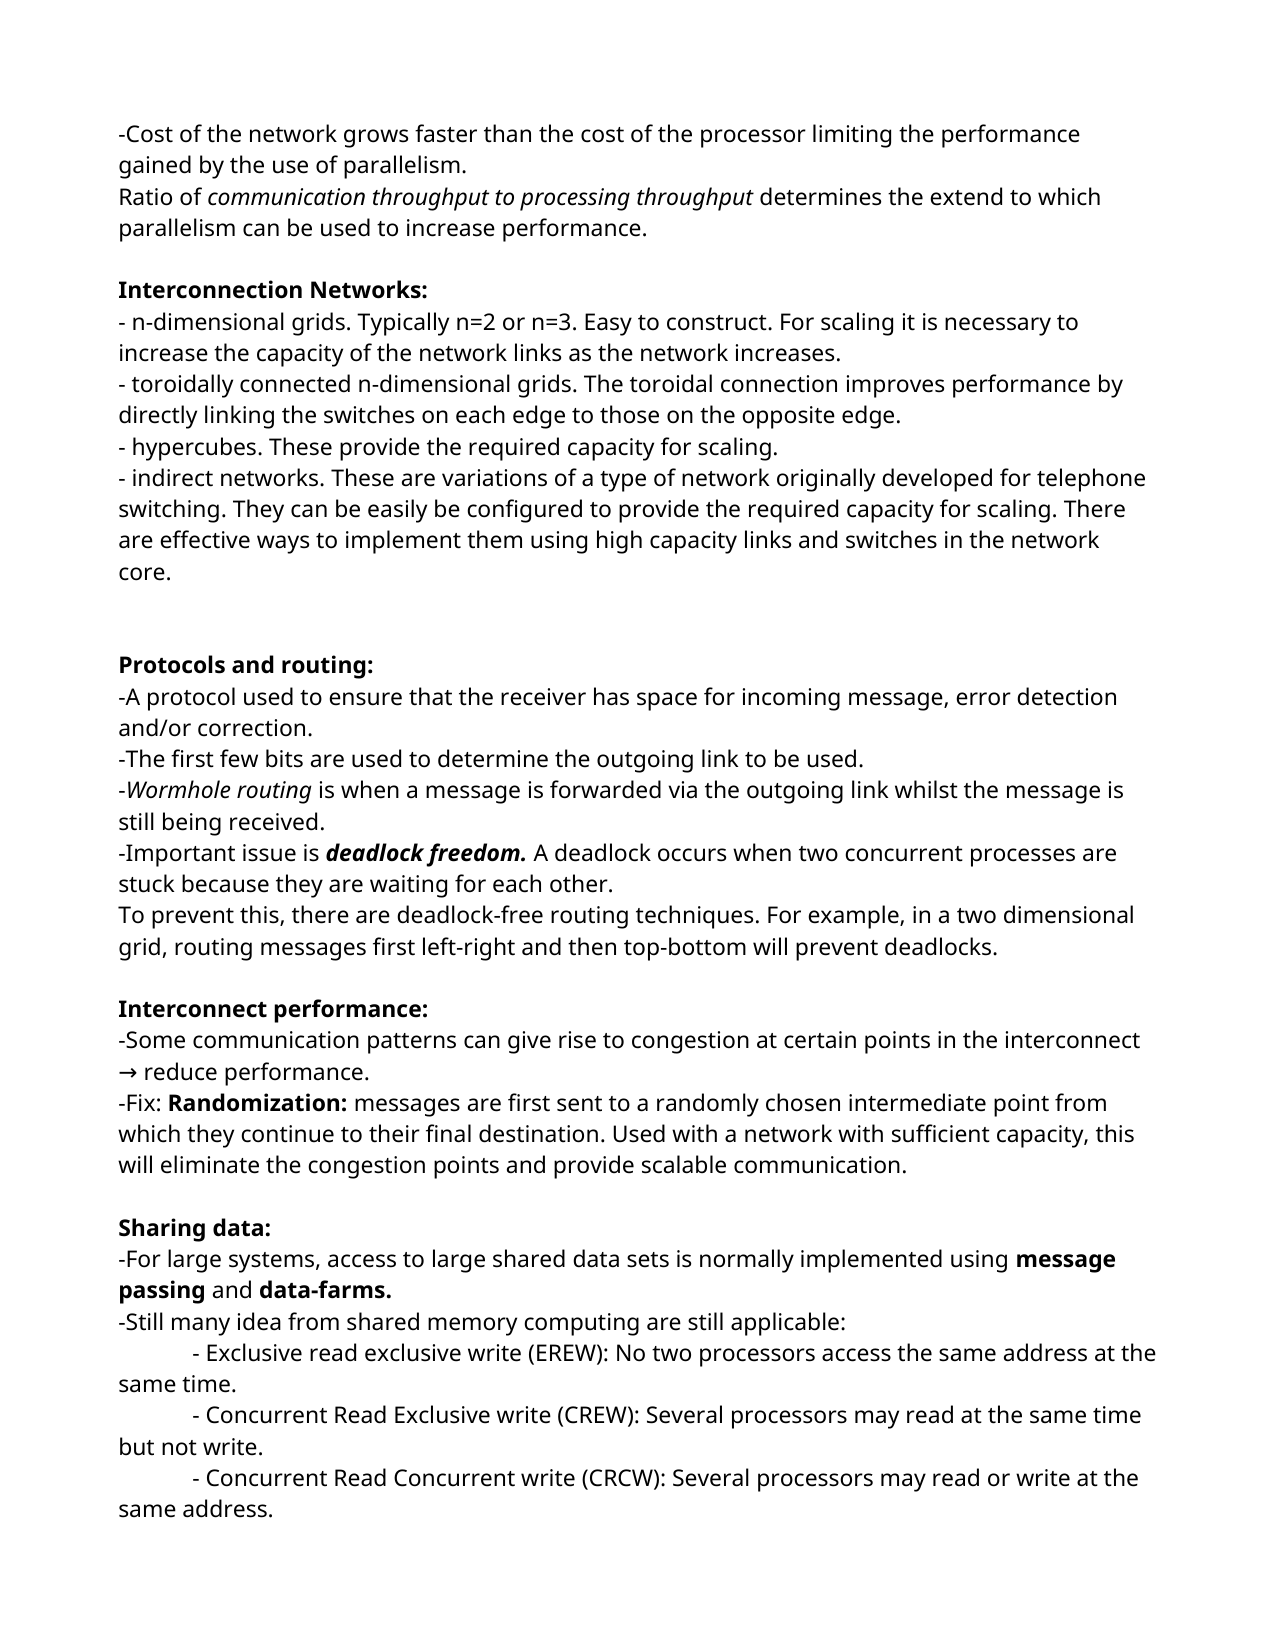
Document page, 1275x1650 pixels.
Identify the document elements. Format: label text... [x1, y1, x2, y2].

text -Still many idea from shared memory computing are still applicable: [118, 1306, 1157, 1337]
text -Wormhole routing is when a message is forwarded via the outgoing link whilst the message is still being received. [118, 774, 1157, 837]
text - toroidally connected n-dimensional grids. The toroidal connection improves performance by directly linking the switches on each edge to those on the opposite edge. [118, 368, 1157, 431]
text - Concurrent Read Exclusive write (CREW): Several processors may read at the same time but not write. [118, 1399, 1157, 1462]
text To prevent this, there are deadlock-free routing techniques. For example, in a two dimensional grid, routing messages first left-right and then top-bottom will prevent deadlocks. [118, 899, 1157, 962]
text Ratio of communication throughput to processing throughput determines the extend to which parallelism can be used to increase performance. [118, 181, 1157, 243]
text -Some communication patterns can give rise to congestion at certain points in the interconnect → reduce performance. [118, 1024, 1157, 1087]
text -For large systems, access to large shared data sets is normally implemented using message passing and data-farms. [118, 1243, 1157, 1306]
text -A protocol used to ensure that the receiver has space for incoming message, error detection and/or correction. [118, 681, 1157, 743]
text -The first few bits are used to determine the outgoing link to be used. [118, 743, 1157, 774]
text - Exclusive read exclusive write (EREW): No two processors access the same address at the same time. [118, 1337, 1157, 1399]
text Interconnection Networks: [118, 274, 1157, 306]
text Sharing data: [118, 1212, 1157, 1243]
text -Fix: Randomization: messages are first sent to a randomly chosen intermediate point from which they continue to their final destination. Used with a network with sufficient capacity, this will eliminate the congestion points and provide scalable communication. [118, 1087, 1157, 1181]
text -Cost of the network grows faster than the cost of the processor limiting the performance gained by the use of parallelism. [118, 118, 1157, 181]
text - indirect networks. These are variations of a type of network originally developed for telephone switching. They can be easily be configured to provide the required capacity for scaling. There are effective ways to implement them using high capacity links and switches in the network core. [118, 462, 1157, 587]
text Interconnect performance: [118, 993, 1157, 1024]
text - hypercubes. These provide the required capacity for scaling. [118, 431, 1157, 462]
text -Important issue is deadlock freedom. A deadlock occurs when two concurrent processes are stuck because they are waiting for each other. [118, 837, 1157, 899]
text - Concurrent Read Concurrent write (CRCW): Several processors may read or write at the same address. [118, 1462, 1157, 1524]
text Protocols and routing: [118, 649, 1157, 681]
text - n-dimensional grids. Typically n=2 or n=3. Easy to construct. For scaling it is necessary to increase the capacity of the network links as the network increases. [118, 306, 1157, 368]
